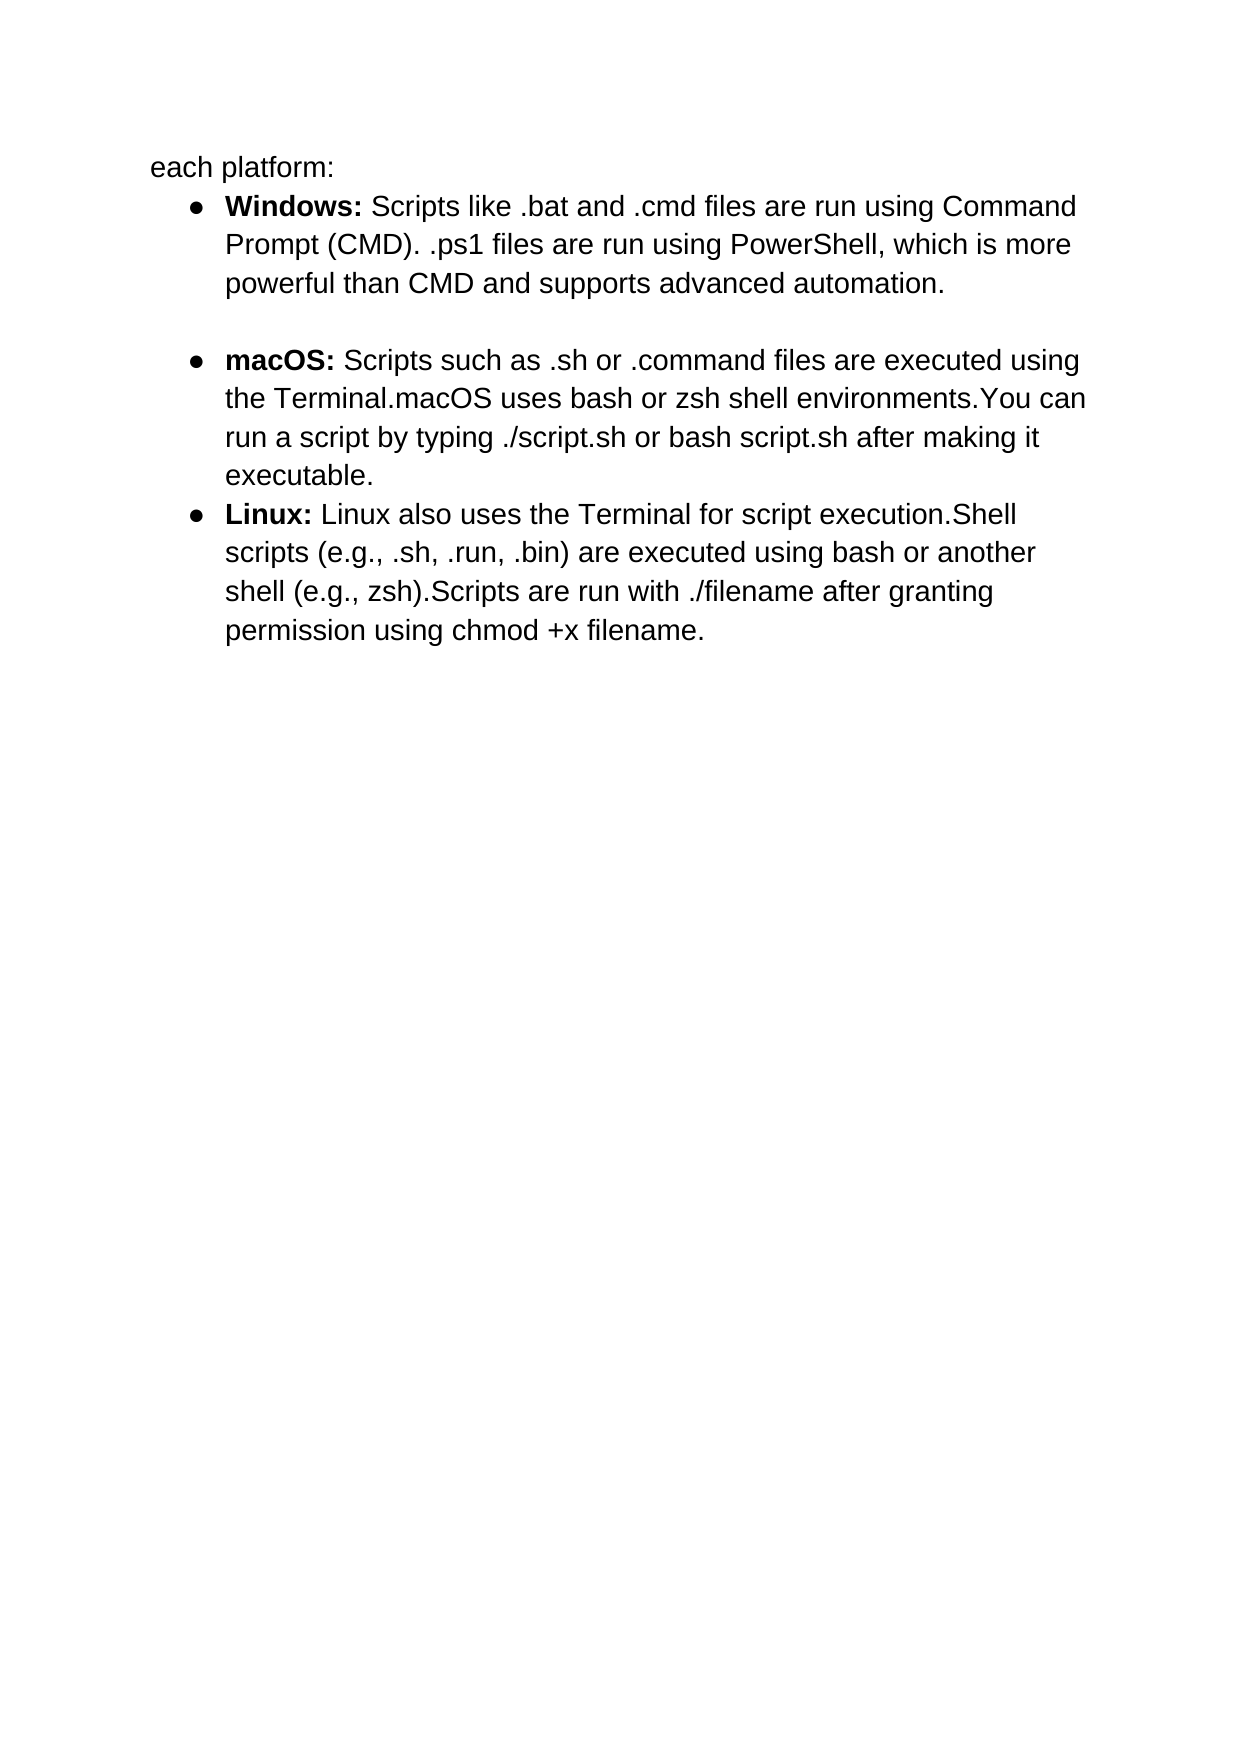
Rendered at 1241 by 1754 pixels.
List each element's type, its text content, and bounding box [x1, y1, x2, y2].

text each platform: [150, 150, 1090, 183]
list macOS: Scripts such as .sh or .command files are executed using the Terminal.macOS uses bash or zsh shell environments.You can run a script by typing ./script.sh or bash script.sh after making it executable. [187, 343, 1090, 492]
list Windows: Scripts like .bat and .cmd files are run using Command Prompt (CMD). .ps1 files are run using PowerShell, which is more powerful than CMD and supports advanced automation. [187, 188, 1090, 299]
list Linux: Linux also uses the Terminal for script execution.Shell scripts (e.g., .sh, .run, .bin) are executed using bash or another shell (e.g., zsh).Scripts are run with ./filename after granting permission using chmod +x filename. [187, 497, 1090, 646]
